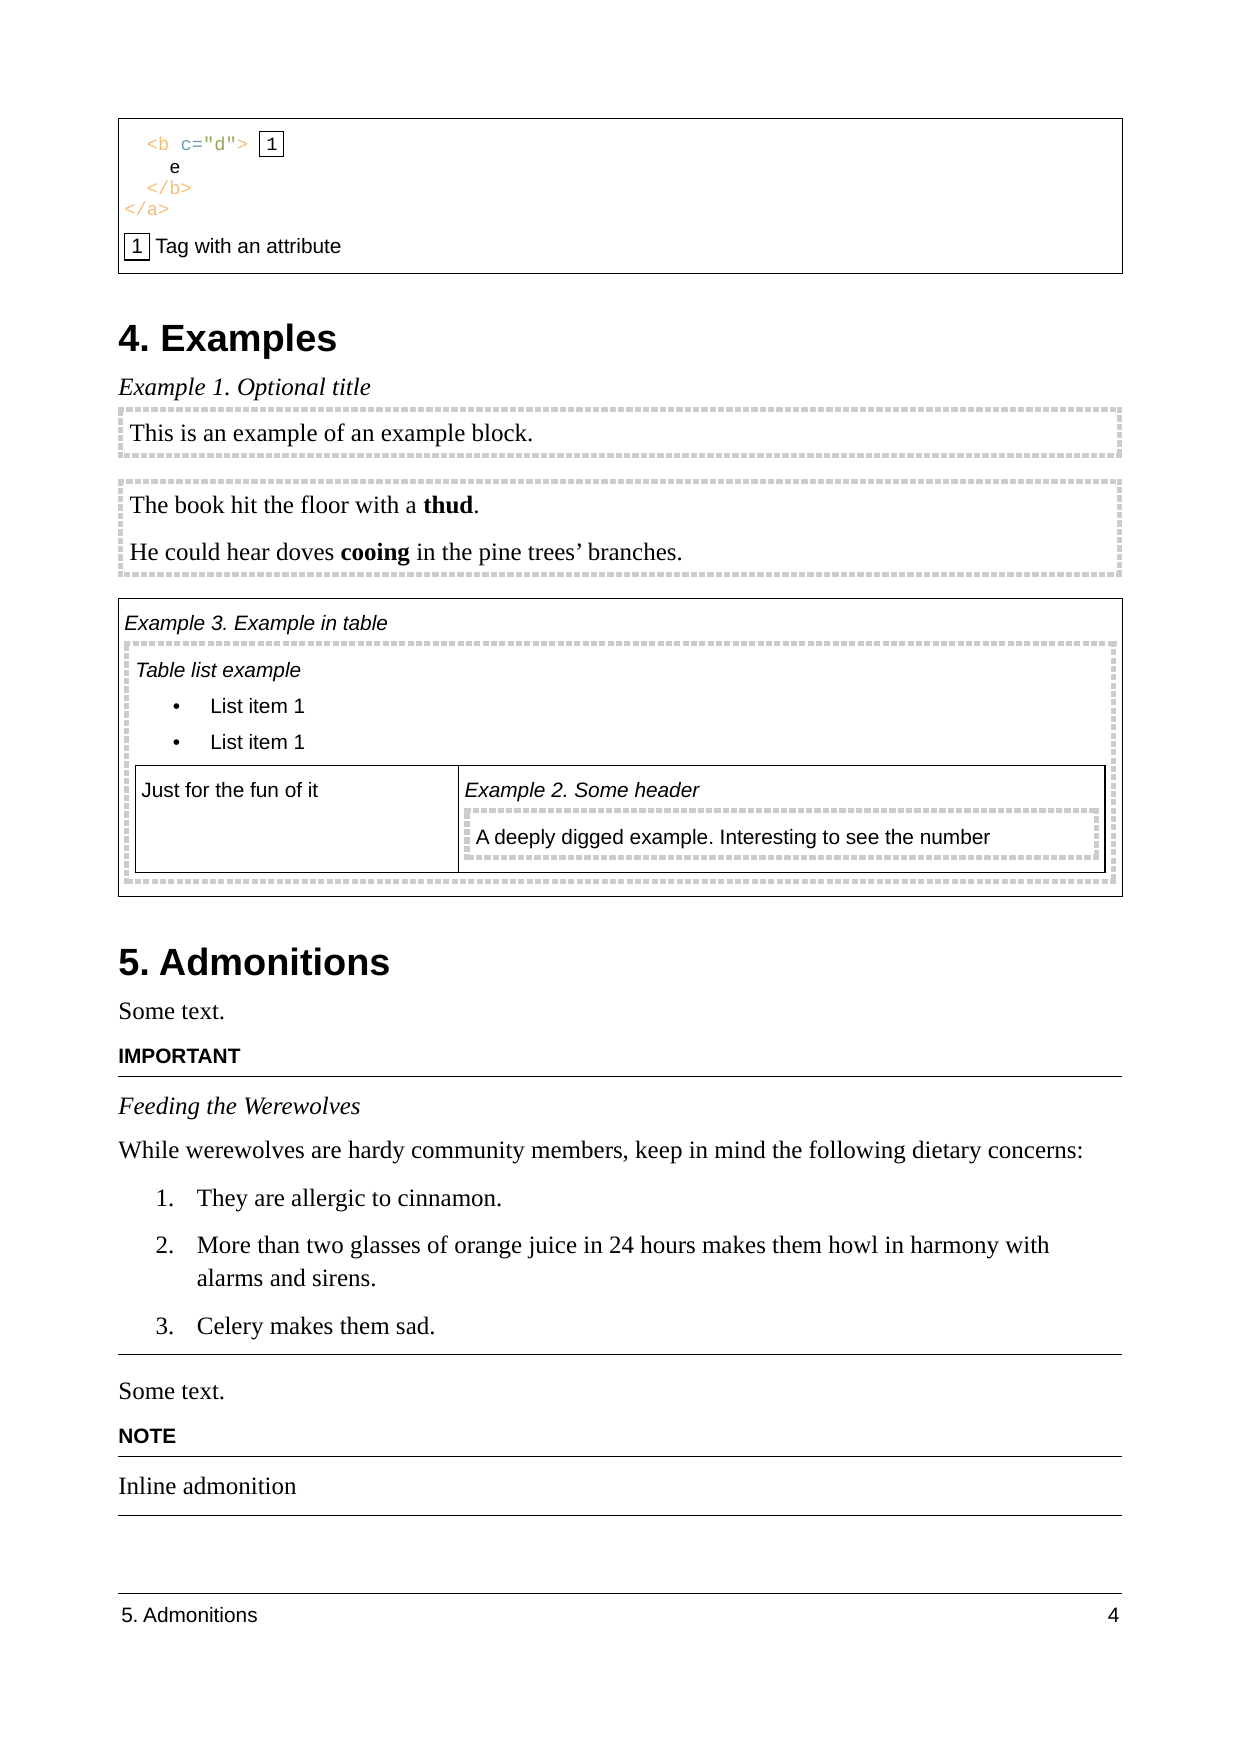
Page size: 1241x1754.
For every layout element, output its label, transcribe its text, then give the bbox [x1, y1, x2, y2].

table_header Example 3. Example in table [119, 599, 1122, 896]
subtitle 4. Examples [118, 316, 1122, 360]
subtitle Note [118, 1424, 1122, 1456]
text Some text. [118, 1376, 1122, 1405]
list More than two glasses of orange juice in 24 hours makes them howl in harmony with alarms and sirens. [155, 1230, 1122, 1292]
text This is an example of an example block. [129, 418, 1111, 447]
table_header Just for the fun of it [136, 766, 458, 872]
list They are allergic to cinnamon. [155, 1183, 1122, 1211]
text He could hear doves cooing in the pine trees’ branches. [129, 537, 1111, 566]
subtitle Important [118, 1044, 1122, 1076]
list Celery makes them sad. [155, 1311, 1122, 1339]
table_header <b c="d"> 1 e </b> </a> 1 Tag with an attribute [119, 119, 1122, 272]
table_header Example 2. Some header [459, 766, 1104, 872]
text Inline admonition [118, 1471, 1122, 1500]
text Feeding the Werewolves [118, 1091, 1122, 1120]
text Example 1. Optional title [118, 372, 1122, 401]
subtitle 5. Admonitions [118, 940, 1122, 984]
text Some text. [118, 996, 1122, 1025]
text While werewolves are hardy community members, keep in mind the following dietary concerns: [118, 1135, 1122, 1164]
text The book hit the floor with a thud. [129, 490, 1111, 518]
